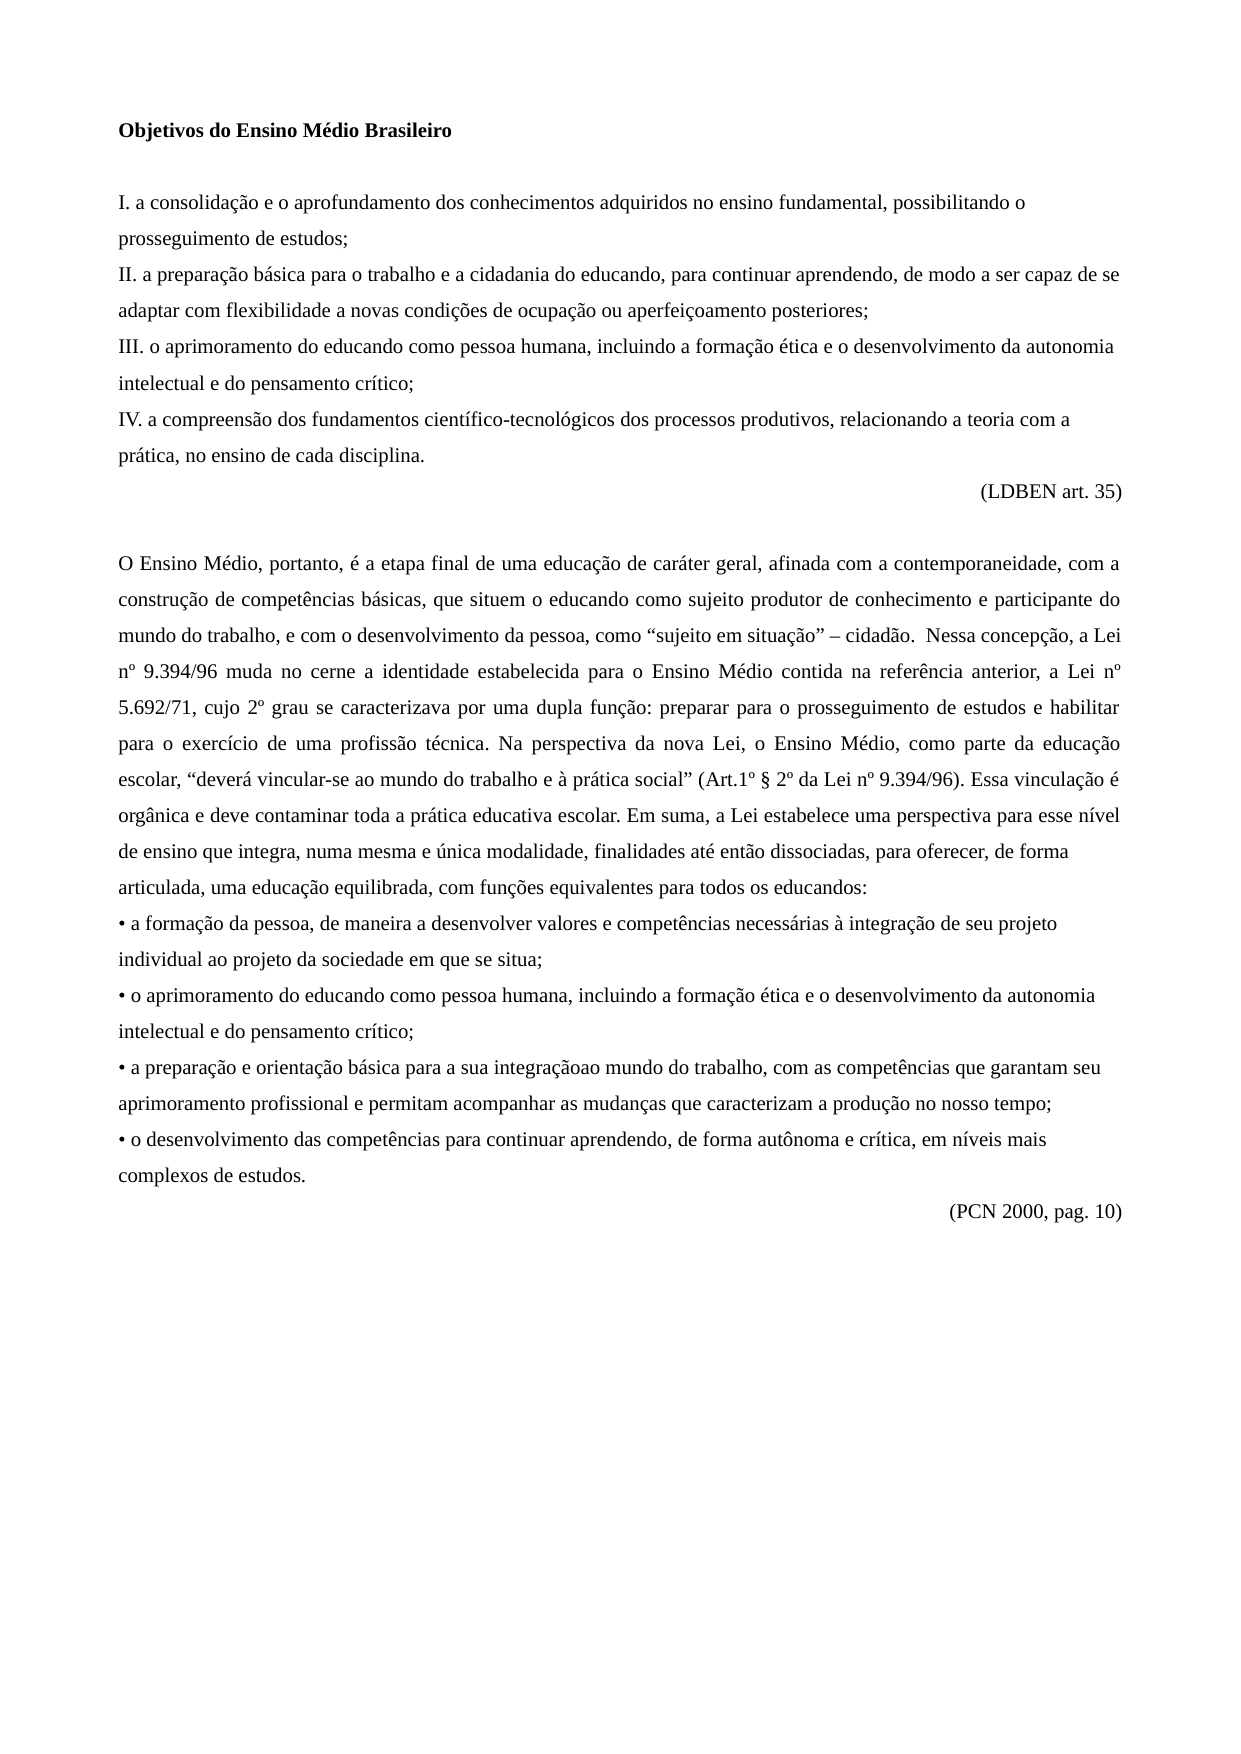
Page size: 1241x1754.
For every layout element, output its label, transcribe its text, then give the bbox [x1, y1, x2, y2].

text O Ensino Médio, portanto, é a etapa final de uma educação de caráter geral, afinada com a contemporaneidade, com a construção de competências básicas, que situem o educando como sujeito produtor de conhecimento e participante do mundo do trabalho, e com o desenvolvimento da pessoa, como “sujeito em situação” – cidadão. Nessa concepção, a Lei nº 9.394/96 muda no cerne a identidade estabelecida para o Ensino Médio contida na referência anterior, a Lei nº 5.692/71, cujo 2º grau se caracterizava por uma dupla função: preparar para o prosseguimento de estudos e habilitar para o exercício de uma profissão técnica. Na perspectiva da nova Lei, o Ensino Médio, como parte da educação escolar, “deverá vincular-se ao mundo do trabalho e à prática social” (Art.1º § 2º da Lei nº 9.394/96). Essa vinculação é orgânica e deve contaminar toda a prática educativa escolar. Em suma, a Lei estabelece uma perspectiva para esse nível de ensino que integra, numa mesma e única modalidade, finalidades até então dissociadas, para oferecer, de forma [118, 551, 1122, 863]
text III. o aprimoramento do educando como pessoa humana, incluindo a formação ética e o desenvolvimento da autonomia intelectual e do pensamento crítico; [118, 334, 1122, 394]
text (LDBEN art. 35) [118, 478, 1122, 503]
text (PCN 2000, pag. 10) [118, 1199, 1122, 1223]
text I. a consolidação e o aprofundamento dos conhecimentos adquiridos no ensino fundamental, possibilitando o prosseguimento de estudos; [118, 190, 1122, 250]
text • a formação da pessoa, de maneira a desenvolver valores e competências necessárias à integração de seu projeto individual ao projeto da sociedade em que se situa; [118, 911, 1122, 971]
text IV. a compreensão dos fundamentos científico-tecnológicos dos processos produtivos, relacionando a teoria com a prática, no ensino de cada disciplina. [118, 406, 1122, 467]
text • o aprimoramento do educando como pessoa humana, incluindo a formação ética e o desenvolvimento da autonomia intelectual e do pensamento crítico; [118, 983, 1122, 1043]
text II. a preparação básica para o trabalho e a cidadania do educando, para continuar aprendendo, de modo a ser capaz de se adaptar com flexibilidade a novas condições de ocupação ou aperfeiçoamento posteriores; [118, 262, 1122, 322]
text Objetivos do Ensino Médio Brasileiro [118, 118, 1122, 142]
text • o desenvolvimento das competências para continuar aprendendo, de forma autônoma e crítica, em níveis mais complexos de estudos. [118, 1127, 1122, 1187]
text • a preparação e orientação básica para a sua integraçãoao mundo do trabalho, com as competências que garantam seu aprimoramento profissional e permitam acompanhar as mudanças que caracterizam a produção no nosso tempo; [118, 1055, 1122, 1115]
text articulada, uma educação equilibrada, com funções equivalentes para todos os educandos: [118, 875, 1122, 899]
